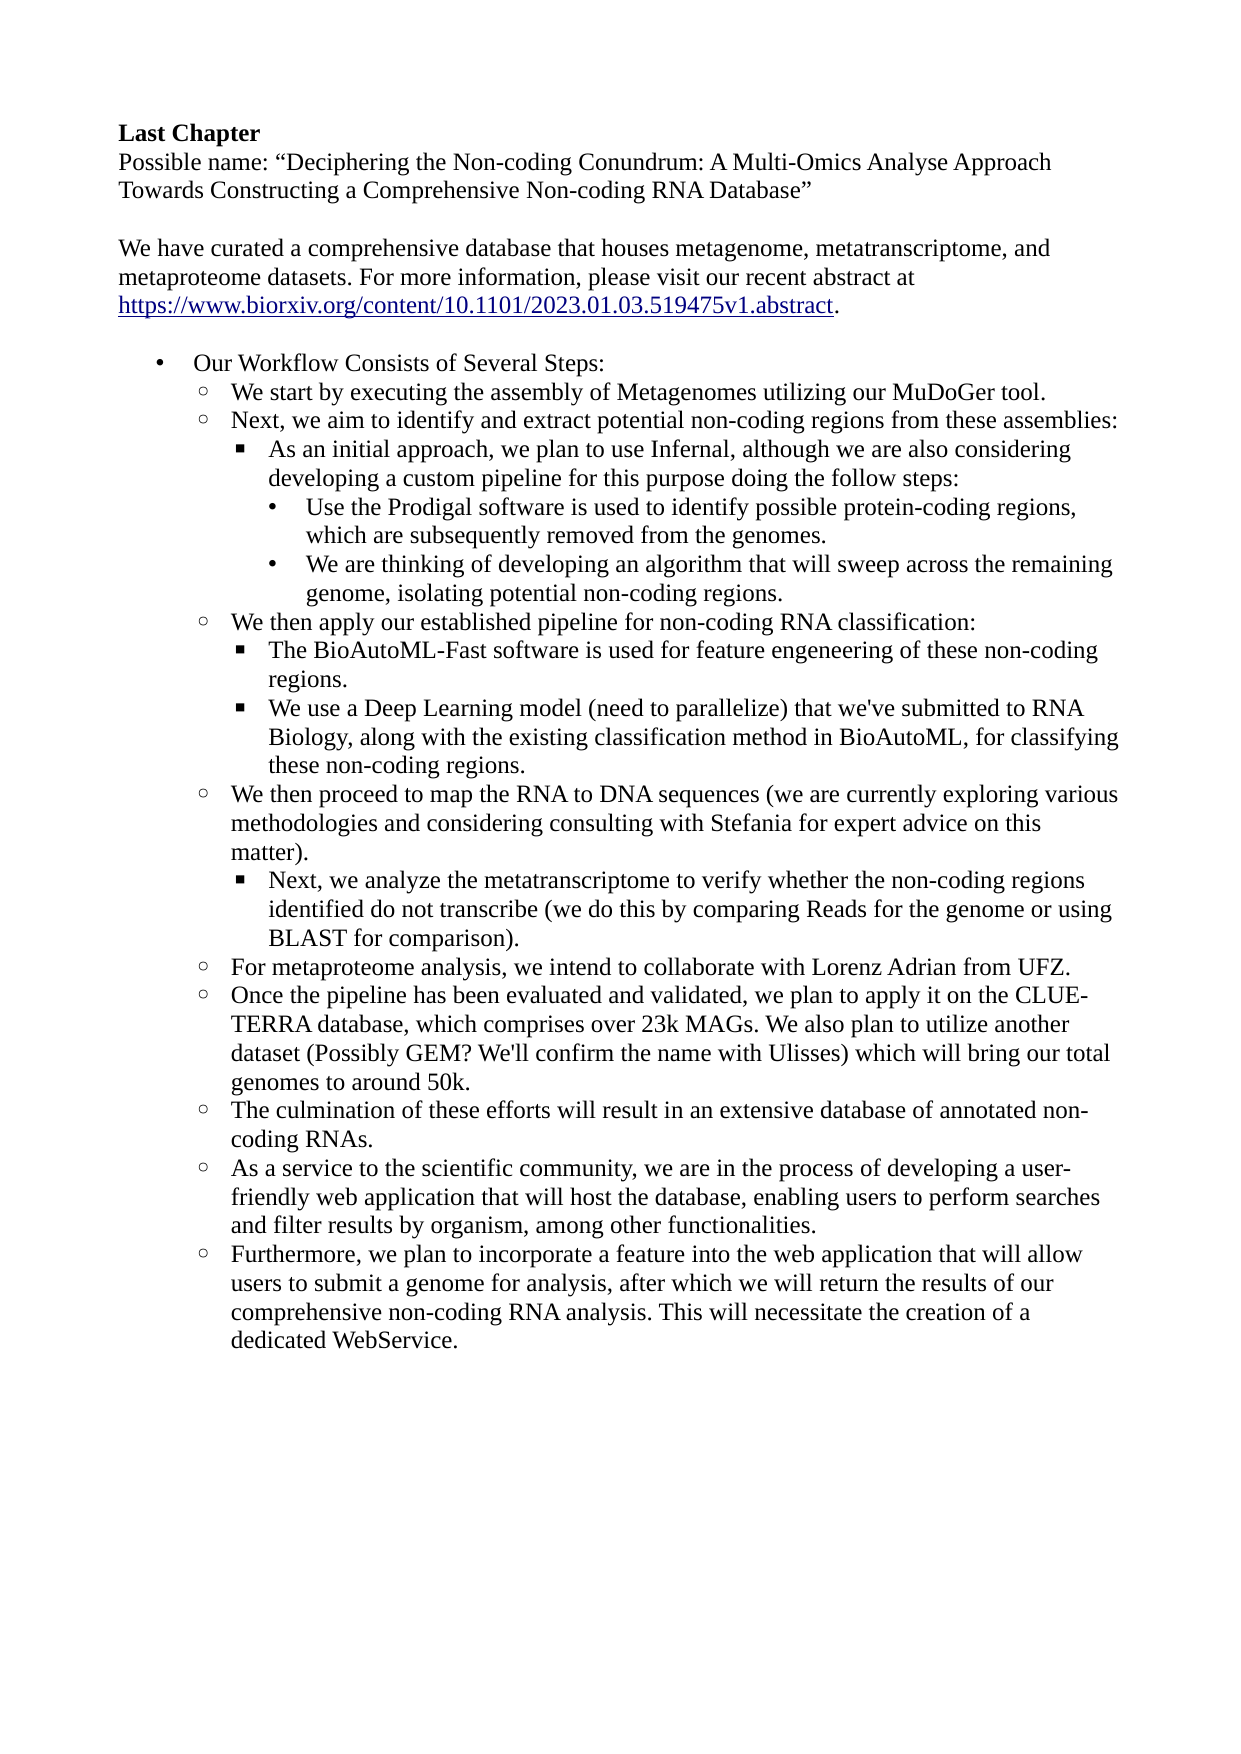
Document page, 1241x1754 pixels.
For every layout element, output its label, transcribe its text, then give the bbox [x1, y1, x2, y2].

list Our Workflow Consists of Several Steps: [156, 348, 1122, 377]
text Last Chapter [118, 118, 1122, 147]
list We are thinking of developing an algorithm that will sweep across the remaining genome, isolating potential non-coding regions. [268, 549, 1122, 607]
list Once the pipeline has been evaluated and validated, we plan to apply it on the CLUE-TERRA database, which comprises over 23k MAGs. We also plan to utilize another dataset (Possibly GEM? We'll confirm the name with Ulisses) which will bring our total genomes to around 50k. [193, 981, 1122, 1096]
list Next, we analyze the metatranscriptome to verify whether the non-coding regions identified do not transcribe (we do this by comparing Reads for the genome or using BLAST for comparison). [231, 866, 1122, 952]
list Use the Prodigal software is used to identify possible protein-coding regions, which are subsequently removed from the genomes. [268, 492, 1122, 549]
list We start by executing the assembly of Metagenomes utilizing our MuDoGer tool. [193, 377, 1122, 406]
text Possible name: “Deciphering the Non-coding Conundrum: A Multi-Omics Analyse Approach Towards Constructing a Comprehensive Non-coding RNA Database” [118, 147, 1122, 204]
list We then proceed to map the RNA to DNA sequences (we are currently exploring various methodologies and considering consulting with Stefania for expert advice on this matter). [193, 779, 1122, 866]
list The BioAutoML-Fast software is used for feature engeneering of these non-coding regions. [231, 636, 1122, 693]
list We use a Deep Learning model (need to parallelize) that we've submitted to RNA Biology, along with the existing classification method in BioAutoML, for classifying these non-coding regions. [231, 693, 1122, 779]
list We then apply our established pipeline for non-coding RNA classification: [193, 607, 1122, 636]
list As a service to the scientific community, we are in the process of developing a user-friendly web application that will host the database, enabling users to perform searches and filter results by organism, among other functionalities. [193, 1153, 1122, 1239]
text We have curated a comprehensive database that houses metagenome, metatranscriptome, and metaproteome datasets. For more information, please visit our recent abstract at https://www.biorxiv.org/content/10.1101/2023.01.03.519475v1.abstract. [118, 233, 1122, 319]
list As an initial approach, we plan to use Infernal, although we are also considering developing a custom pipeline for this purpose doing the follow steps: [231, 434, 1122, 492]
list Next, we aim to identify and extract potential non-coding regions from these assemblies: [193, 406, 1122, 434]
list Furthermore, we plan to incorporate a feature into the web application that will allow users to submit a genome for analysis, after which we will return the results of our comprehensive non-coding RNA analysis. This will necessitate the creation of a dedicated WebService. [193, 1239, 1122, 1354]
list The culmination of these efforts will result in an extensive database of annotated non-coding RNAs. [193, 1096, 1122, 1153]
list For metaproteome analysis, we intend to collaborate with Lorenz Adrian from UFZ. [193, 952, 1122, 981]
